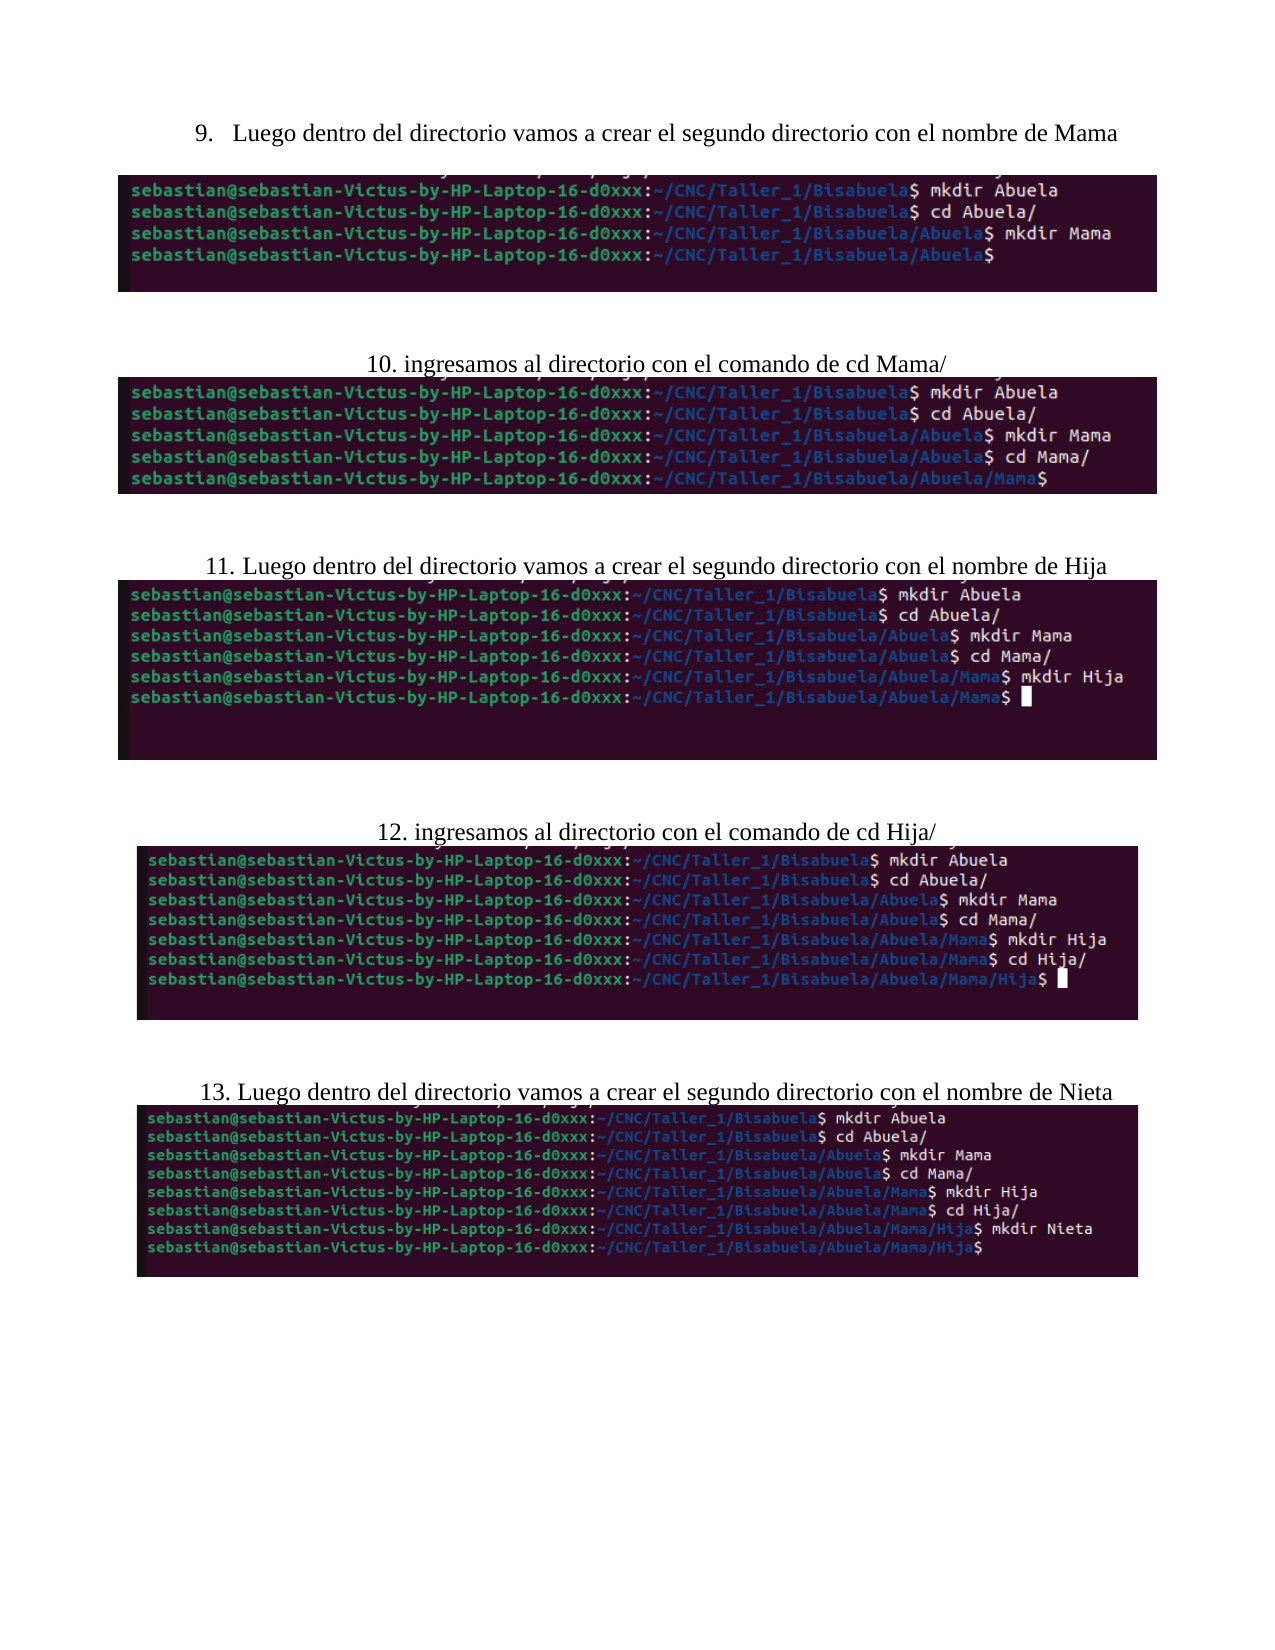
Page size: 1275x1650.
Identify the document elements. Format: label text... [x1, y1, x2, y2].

list Luego dentro del directorio vamos a crear el segundo directorio con el nombre de Nieta [156, 1077, 1157, 1106]
picture [118, 377, 1157, 494]
picture [136, 1105, 1139, 1277]
picture [118, 175, 1157, 292]
list Luego dentro del directorio vamos a crear el segundo directorio con el nombre de Hija [156, 551, 1157, 580]
list ingresamos al directorio con el comando de cd Mama/ [156, 349, 1157, 377]
picture [136, 846, 1139, 1020]
list ingresamos al directorio con el comando de cd Hija/ [156, 817, 1157, 846]
picture [118, 580, 1157, 760]
list Luego dentro del directorio vamos a crear el segundo directorio con el nombre de Mama [156, 118, 1157, 147]
